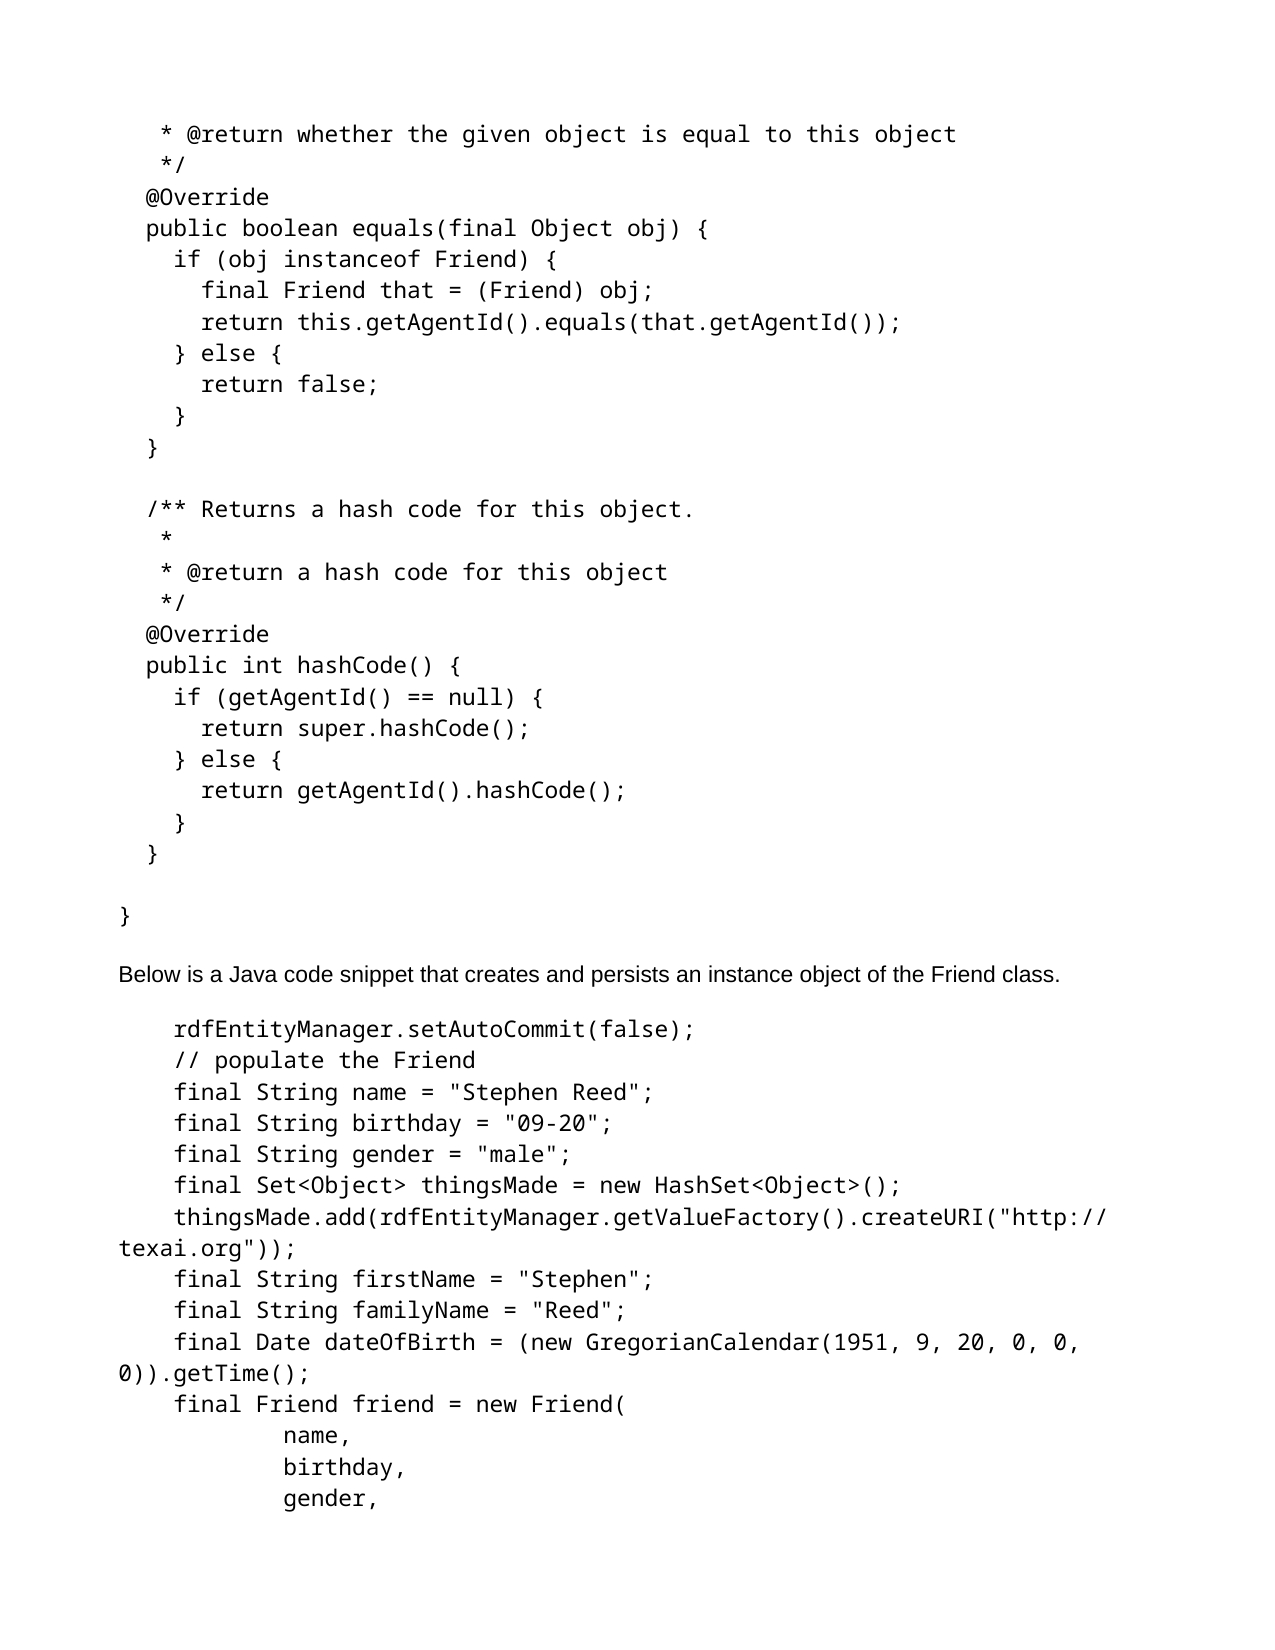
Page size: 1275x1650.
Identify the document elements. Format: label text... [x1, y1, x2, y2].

text Below is a Java code snippet that creates and persists an instance object of the Friend class. [118, 962, 1157, 987]
text rdfEntityManager.setAutoCommit(false); [118, 1013, 1157, 1044]
text return getAgentId().hashCode(); [118, 774, 1157, 806]
text // populate the Friend [118, 1044, 1157, 1076]
text if (obj instanceof Friend) { [118, 243, 1157, 274]
text thingsMade.add(rdfEntityManager.getValueFactory().createURI("http://texai.org")); [118, 1201, 1157, 1263]
text final Friend friend = new Friend( [118, 1388, 1157, 1419]
text final String birthday = "09-20"; [118, 1107, 1157, 1138]
text final String familyName = "Reed"; [118, 1294, 1157, 1326]
text } [118, 399, 1157, 431]
text } else { [118, 743, 1157, 774]
text final String gender = "male"; [118, 1138, 1157, 1169]
text final String firstName = "Stephen"; [118, 1263, 1157, 1294]
text final Set<Object> thingsMade = new HashSet<Object>(); [118, 1169, 1157, 1201]
text final String name = "Stephen Reed"; [118, 1076, 1157, 1107]
text public int hashCode() { [118, 649, 1157, 681]
text final Friend that = (Friend) obj; [118, 274, 1157, 306]
text */ [118, 587, 1157, 618]
text } [118, 806, 1157, 837]
text /** Returns a hash code for this object. [118, 493, 1157, 524]
text } [118, 837, 1157, 868]
text */ [118, 149, 1157, 181]
text if (getAgentId() == null) { [118, 681, 1157, 712]
text public boolean equals(final Object obj) { [118, 212, 1157, 243]
text return false; [118, 368, 1157, 399]
text * @return whether the given object is equal to this object [118, 118, 1157, 149]
text @Override [118, 618, 1157, 649]
text return this.getAgentId().equals(that.getAgentId()); [118, 306, 1157, 337]
text final Date dateOfBirth = (new GregorianCalendar(1951, 9, 20, 0, 0, 0)).getTime(); [118, 1326, 1157, 1388]
text } else { [118, 337, 1157, 368]
text birthday, [118, 1451, 1157, 1482]
text @Override [118, 181, 1157, 212]
text } [118, 431, 1157, 462]
text gender, [118, 1482, 1157, 1513]
text } [118, 899, 1157, 931]
text name, [118, 1419, 1157, 1451]
text * [118, 524, 1157, 556]
text * @return a hash code for this object [118, 556, 1157, 587]
text return super.hashCode(); [118, 712, 1157, 743]
